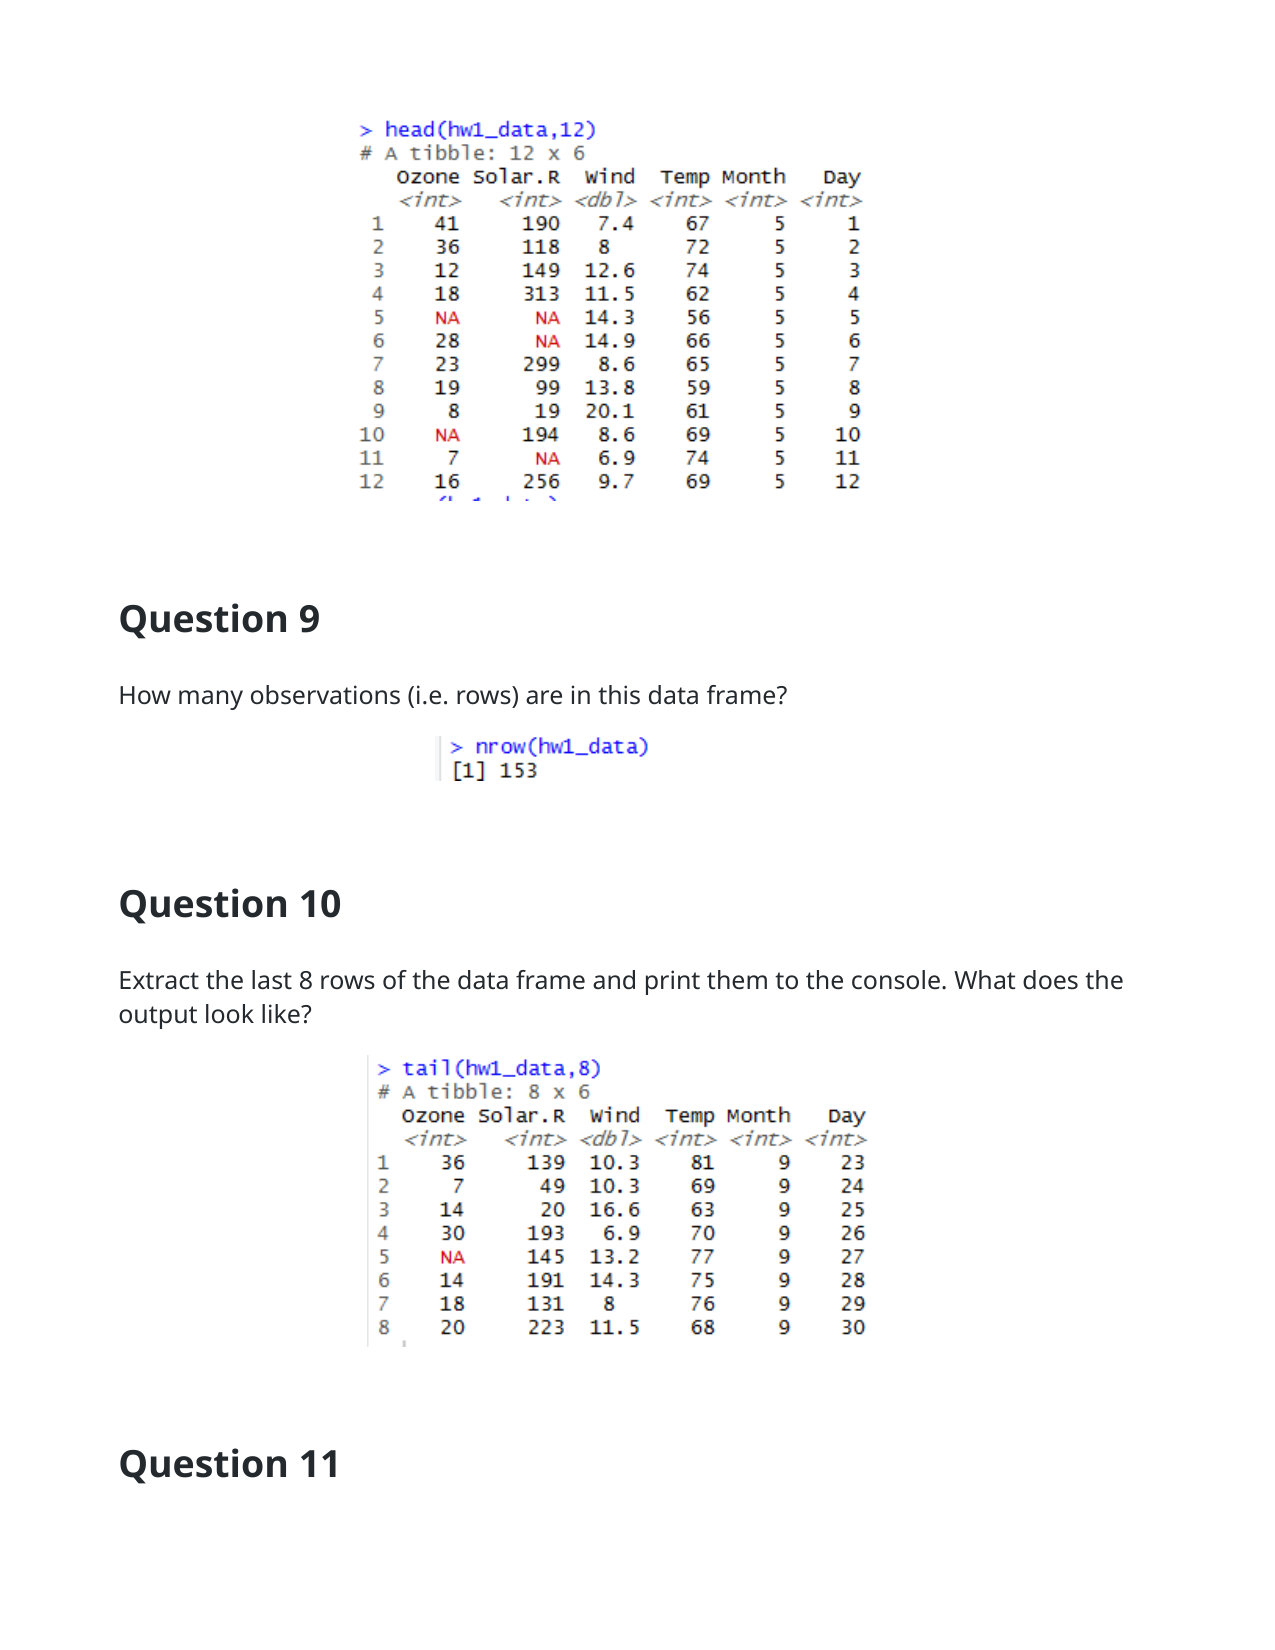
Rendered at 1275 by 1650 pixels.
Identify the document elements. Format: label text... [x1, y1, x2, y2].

subtitle Question 11 [118, 1437, 1157, 1497]
subtitle Question 9 [118, 592, 1157, 652]
text How many observations (i.e. rows) are in this data frame? [118, 678, 1157, 712]
picture [435, 736, 840, 781]
picture [367, 1055, 908, 1347]
text Extract the last 8 rows of the data frame and print them to the console. What does the output look like? [118, 962, 1157, 1031]
picture [357, 118, 918, 501]
subtitle Question 10 [118, 877, 1157, 936]
